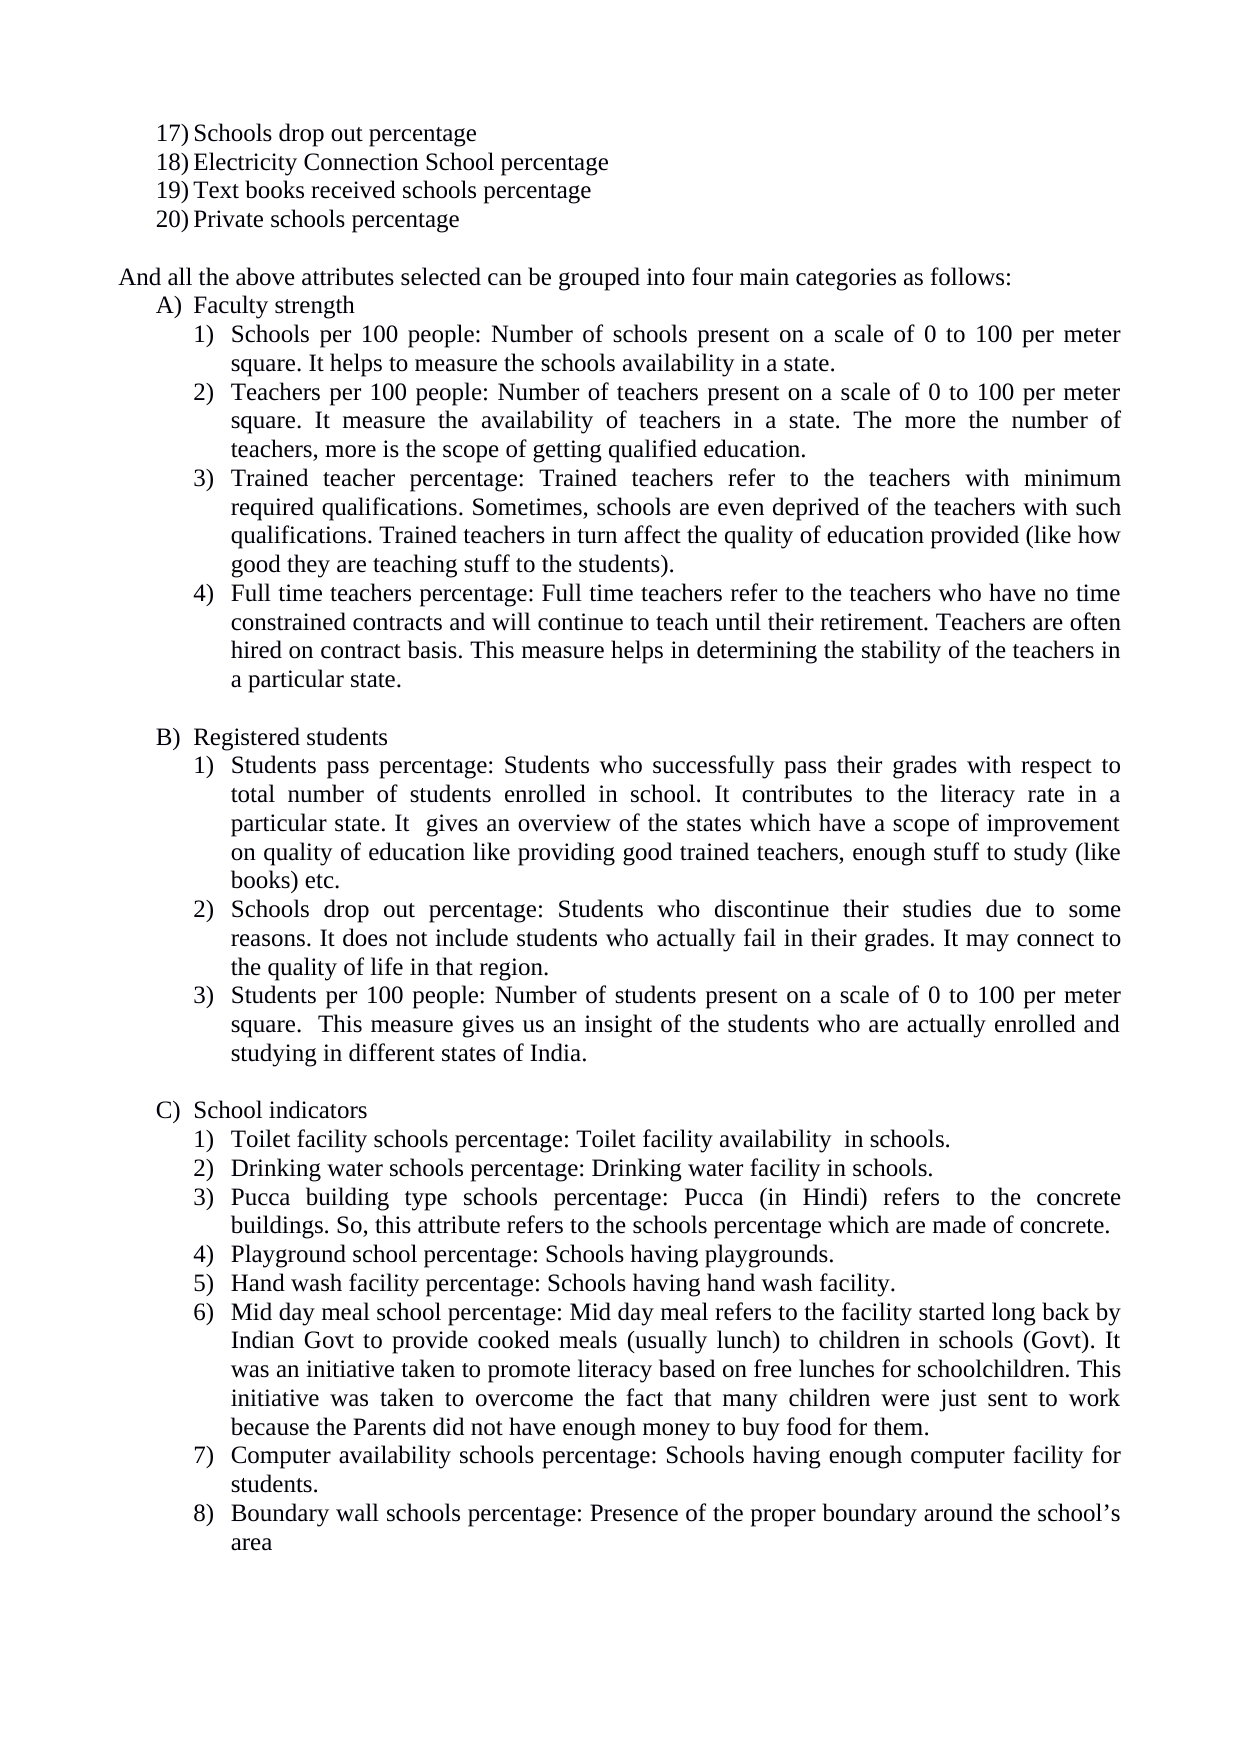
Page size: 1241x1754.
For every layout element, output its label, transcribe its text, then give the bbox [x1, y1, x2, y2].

list Schools drop out percentage: Students who discontinue their studies due to some reasons. It does not include students who actually fail in their grades. It may connect to the quality of life in that region. [193, 894, 1122, 981]
list School indicators [156, 1096, 1122, 1124]
list Private schools percentage [156, 204, 1122, 233]
list Trained teacher percentage: Trained teachers refer to the teachers with minimum required qualifications. Sometimes, schools are even deprived of the teachers with such qualifications. Trained teachers in turn affect the quality of education provided (like how good they are teaching stuff to the students). [193, 463, 1122, 578]
list Pucca building type schools percentage: Pucca (in Hindi) refers to the concrete buildings. So, this attribute refers to the schools percentage which are made of concrete. [193, 1182, 1122, 1239]
list Full time teachers percentage: Full time teachers refer to the teachers who have no time constrained contracts and will continue to teach until their retirement. Teachers are often hired on contract basis. This measure helps in determining the stability of the teachers in a particular state. [193, 578, 1122, 693]
list Faculty strength [156, 291, 1122, 319]
list Students pass percentage: Students who successfully pass their grades with respect to total number of students enrolled in school. It contributes to the literacy rate in a particular state. It gives an overview of the states which have a scope of improvement on quality of education like providing good trained teachers, enough stuff to study (like books) etc. [193, 751, 1122, 894]
list Hand wash facility percentage: Schools having hand wash facility. [193, 1268, 1122, 1297]
list Electricity Connection School percentage [156, 147, 1122, 176]
text And all the above attributes selected can be grouped into four main categories as follows: [118, 262, 1122, 291]
list Playground school percentage: Schools having playgrounds. [193, 1239, 1122, 1268]
list Mid day meal school percentage: Mid day meal refers to the facility started long back by Indian Govt to provide cooked meals (usually lunch) to children in schools (Govt). It was an initiative taken to promote literacy based on free lunches for schoolchildren. This initiative was taken to overcome the fact that many children were just sent to work because the Parents did not have enough money to buy food for them. [193, 1297, 1122, 1441]
list Schools per 100 people: Number of schools present on a scale of 0 to 100 per meter square. It helps to measure the schools availability in a state. [193, 319, 1122, 377]
list Computer availability schools percentage: Schools having enough computer facility for students. [193, 1441, 1122, 1498]
list Text books received schools percentage [156, 176, 1122, 204]
list Schools drop out percentage [156, 118, 1122, 147]
list Students per 100 people: Number of students present on a scale of 0 to 100 per meter square. This measure gives us an insight of the students who are actually enrolled and studying in different states of India. [193, 981, 1122, 1067]
list Registered students [156, 722, 1122, 751]
list Toilet facility schools percentage: Toilet facility availability in schools. [193, 1124, 1122, 1153]
list Teachers per 100 people: Number of teachers present on a scale of 0 to 100 per meter square. It measure the availability of teachers in a state. The more the number of teachers, more is the scope of getting qualified education. [193, 377, 1122, 463]
list Drinking water schools percentage: Drinking water facility in schools. [193, 1153, 1122, 1182]
list Boundary wall schools percentage: Presence of the proper boundary around the school’s area [193, 1498, 1122, 1556]
